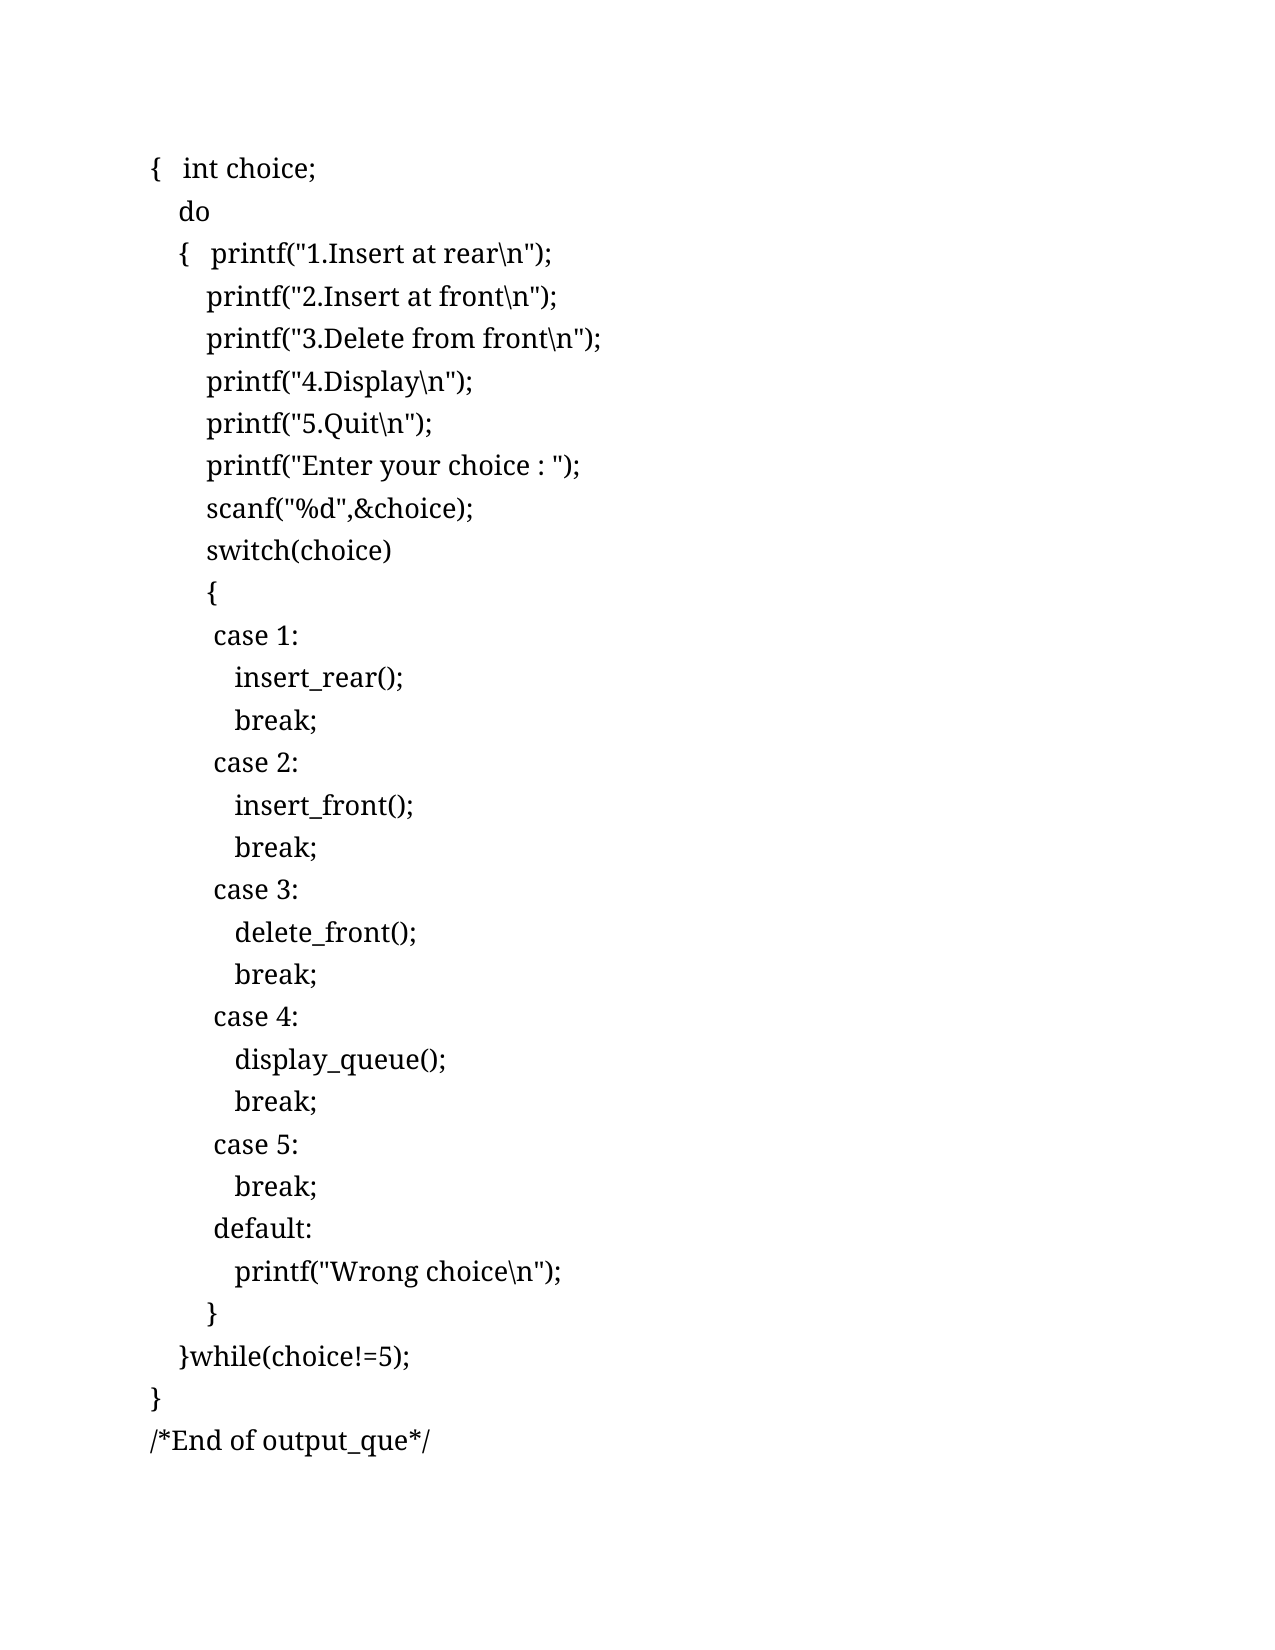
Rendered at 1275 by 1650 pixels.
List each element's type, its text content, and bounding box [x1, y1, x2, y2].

text printf("5.Quit\n"); [150, 404, 1125, 441]
text insert_front(); [150, 786, 1125, 823]
text break; [150, 701, 1125, 738]
text printf("4.Display\n"); [150, 362, 1125, 399]
text case 4: [150, 998, 1125, 1035]
text display_queue(); [150, 1040, 1125, 1077]
text printf("Wrong choice\n"); [150, 1252, 1125, 1289]
text /*End of output_que*/ [150, 1422, 1125, 1459]
text printf("3.Delete from front\n"); [150, 319, 1125, 356]
text do [150, 192, 1125, 229]
text break; [150, 956, 1125, 992]
text } [150, 1379, 1125, 1416]
text switch(choice) [150, 532, 1125, 568]
text insert_rear(); [150, 659, 1125, 696]
text default: [150, 1210, 1125, 1247]
text scanf("%d",&choice); [150, 489, 1125, 526]
text case 1: [150, 616, 1125, 653]
text case 3: [150, 871, 1125, 908]
text { [150, 574, 1125, 611]
text case 2: [150, 743, 1125, 780]
text } [150, 1295, 1125, 1332]
text case 5: [150, 1125, 1125, 1162]
text }while(choice!=5); [150, 1337, 1125, 1374]
text printf("Enter your choice : "); [150, 447, 1125, 484]
text { printf("1.Insert at rear\n"); [150, 235, 1125, 272]
text { int choice; [150, 150, 1125, 187]
text printf("2.Insert at front\n"); [150, 277, 1125, 314]
text break; [150, 1083, 1125, 1119]
text break; [150, 828, 1125, 865]
text break; [150, 1167, 1125, 1204]
text delete_front(); [150, 913, 1125, 950]
